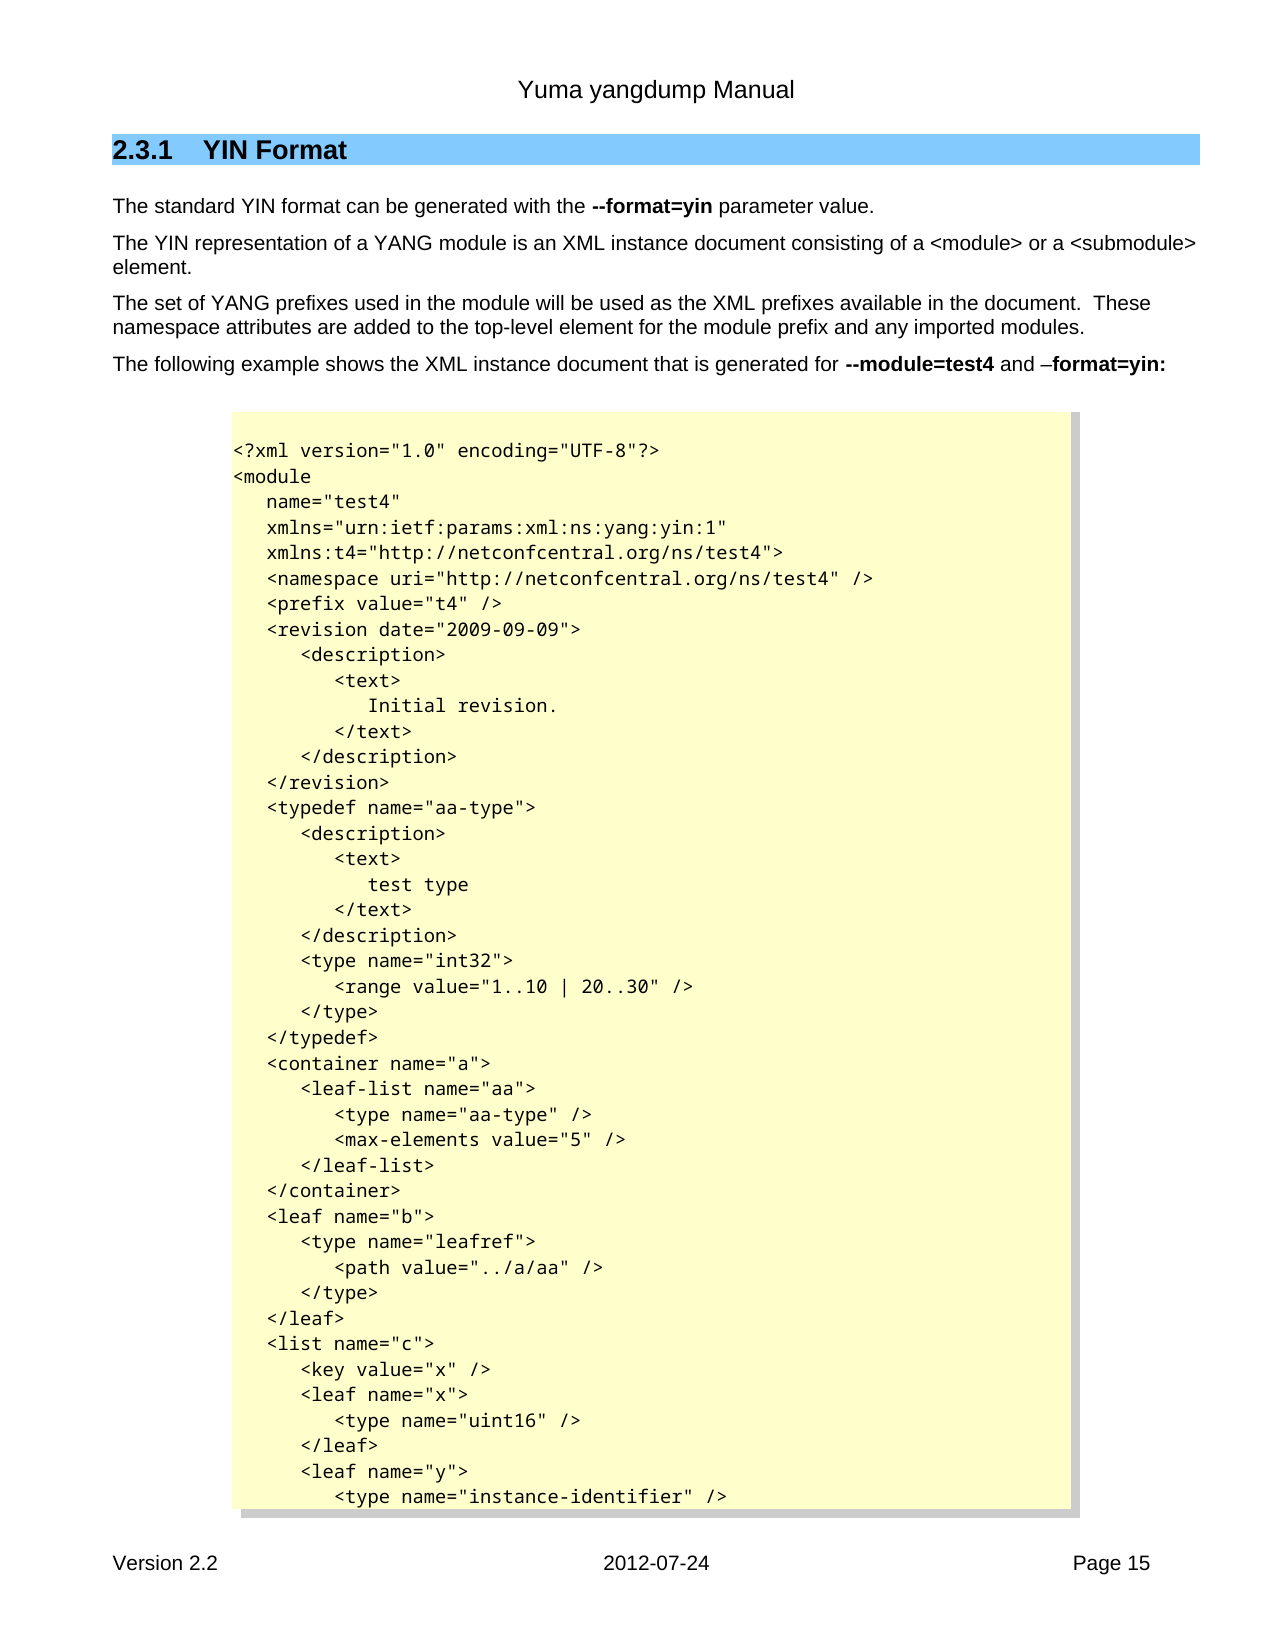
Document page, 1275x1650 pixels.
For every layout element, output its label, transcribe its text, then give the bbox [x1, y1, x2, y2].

text The set of YANG prefixes used in the module will be used as the XML prefixes available in the document. These namespace attributes are added to the top-level element for the module prefix and any imported modules. [112, 291, 1200, 339]
text <type name="uint16" /> [232, 1407, 1071, 1433]
text </description> [232, 744, 1071, 769]
text The YIN representation of a YANG module is an XML instance document consisting of a <module> or a <submodule> element. [112, 231, 1200, 278]
text </type> [232, 1279, 1071, 1305]
text <list name="c"> [232, 1331, 1071, 1356]
text <leaf-list name="aa"> [232, 1075, 1071, 1101]
text The following example shows the XML instance document that is generated for --module=test4 and –format=yin: [112, 351, 1200, 399]
text <path value="../a/aa" /> [232, 1254, 1071, 1279]
text <text> [232, 846, 1071, 871]
text <type name="leafref"> [232, 1228, 1071, 1254]
text </leaf> [232, 1433, 1071, 1458]
text <description> [232, 820, 1071, 846]
text <namespace uri="http://netconfcentral.org/ns/test4" /> [232, 565, 1071, 591]
text <key value="x" /> [232, 1356, 1071, 1382]
text <description> [232, 642, 1071, 667]
text </typedef> [232, 1024, 1071, 1050]
text <leaf name="x"> [232, 1382, 1071, 1407]
text </text> [232, 718, 1071, 744]
subtitle YIN Format [112, 134, 1200, 165]
text </description> [232, 922, 1071, 948]
text <typedef name="aa-type"> [232, 795, 1071, 820]
text <type name="int32"> [232, 948, 1071, 973]
text xmlns:t4="http://netconfcentral.org/ns/test4"> [232, 539, 1071, 565]
text <max-elements value="5" /> [232, 1126, 1071, 1152]
text <prefix value="t4" /> [232, 591, 1071, 616]
text <text> [232, 667, 1071, 693]
text <leaf name="y"> [232, 1458, 1071, 1484]
text </revision> [232, 769, 1071, 795]
text test type [232, 871, 1071, 897]
text <revision date="2009-09-09"> [232, 616, 1071, 642]
text The standard YIN format can be generated with the --format=yin parameter value. [112, 194, 1200, 218]
text <?xml version="1.0" encoding="UTF-8"?> [232, 437, 1071, 463]
text <type name="aa-type" /> [232, 1101, 1071, 1126]
text name="test4" [232, 488, 1071, 514]
text Initial revision. [232, 693, 1071, 718]
text <container name="a"> [232, 1050, 1071, 1075]
text </type> [232, 999, 1071, 1024]
text <leaf name="b"> [232, 1203, 1071, 1228]
text xmlns="urn:ietf:params:xml:ns:yang:yin:1" [232, 514, 1071, 539]
text </leaf-list> [232, 1152, 1071, 1177]
text </leaf> [232, 1305, 1071, 1331]
text </container> [232, 1177, 1071, 1203]
text </text> [232, 897, 1071, 922]
text <module [232, 463, 1071, 488]
text <range value="1..10 | 20..30" /> [232, 973, 1071, 999]
text <type name="instance-identifier" /> [232, 1484, 1071, 1509]
